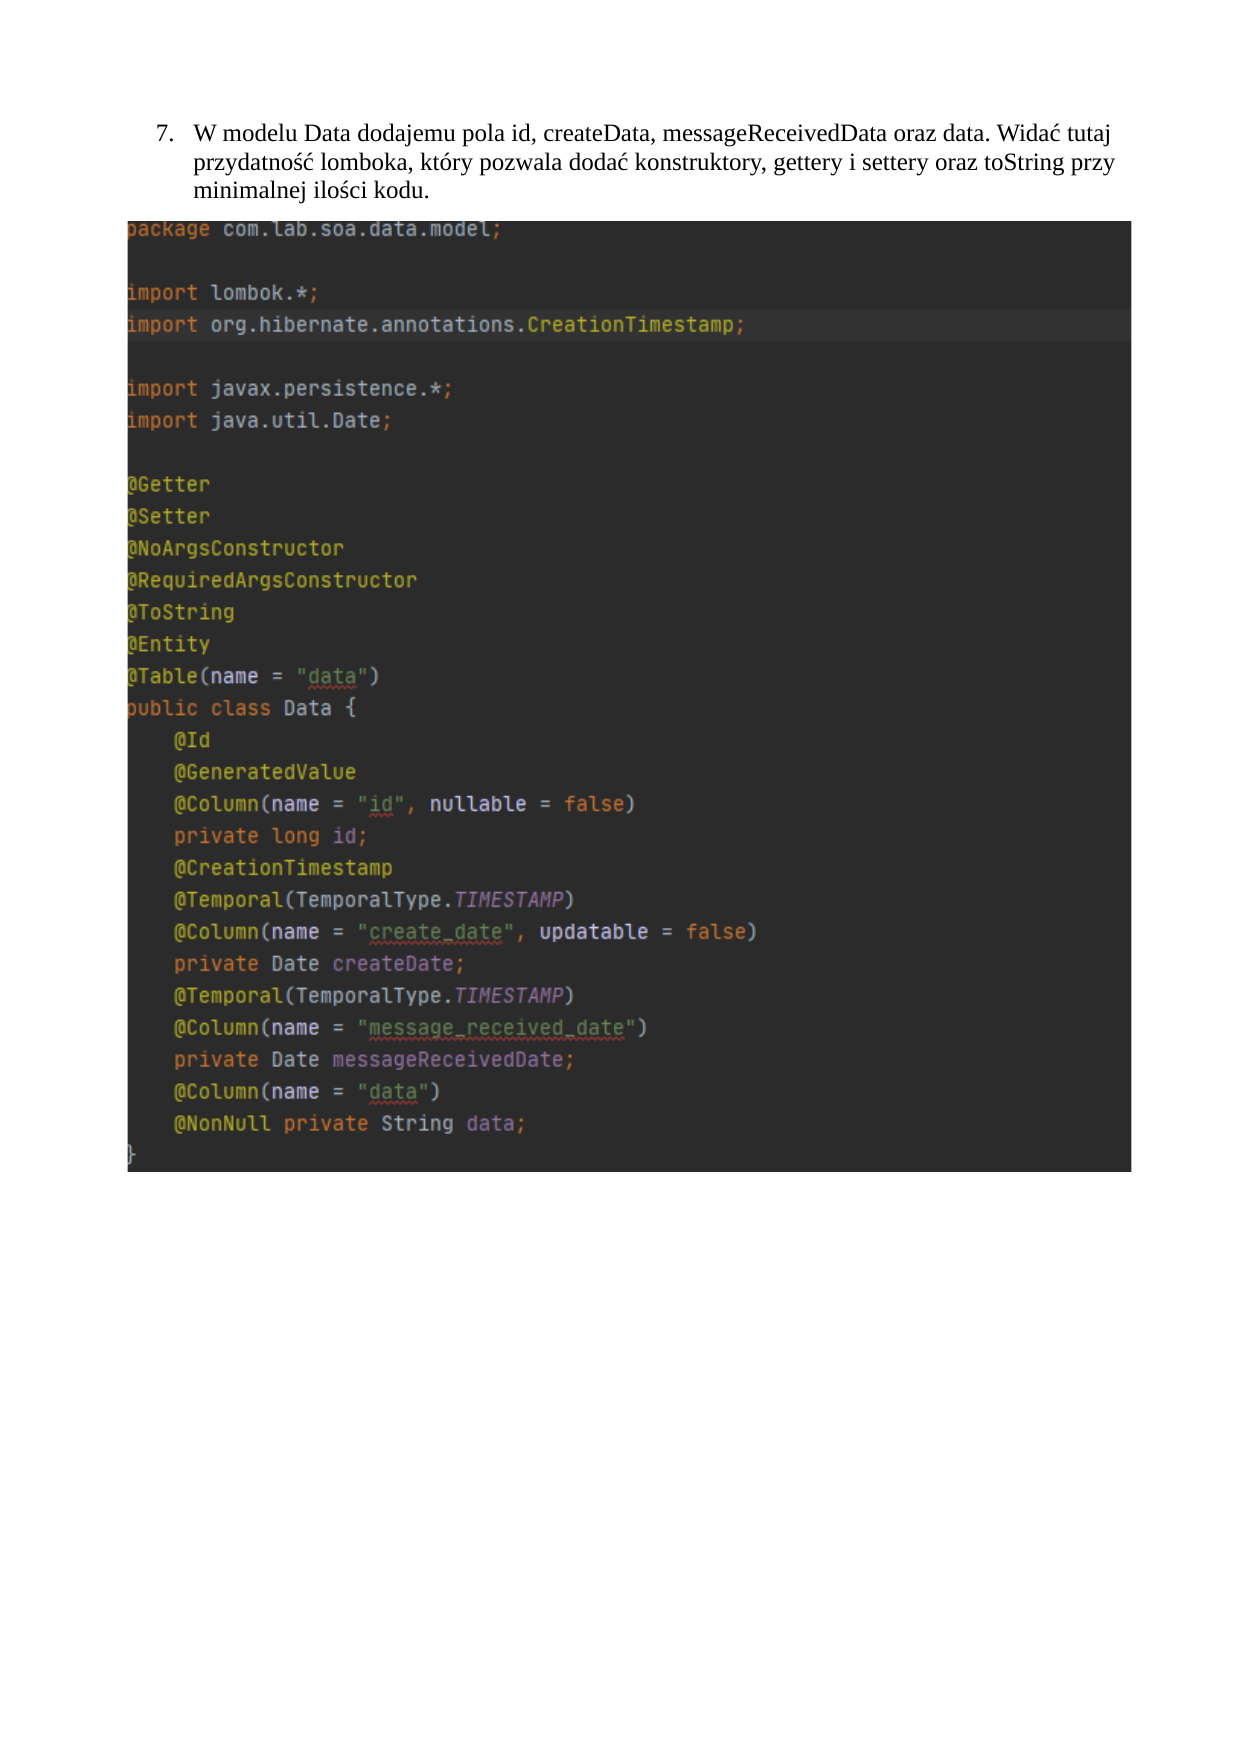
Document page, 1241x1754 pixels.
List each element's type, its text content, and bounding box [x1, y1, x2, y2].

list W modelu Data dodajemu pola id, createData, messageReceivedData oraz data. Widać tutaj przydatność lomboka, który pozwala dodać konstruktory, gettery i settery oraz toString przy minimalnej ilości kodu. [156, 118, 1122, 204]
picture [127, 221, 1132, 1172]
